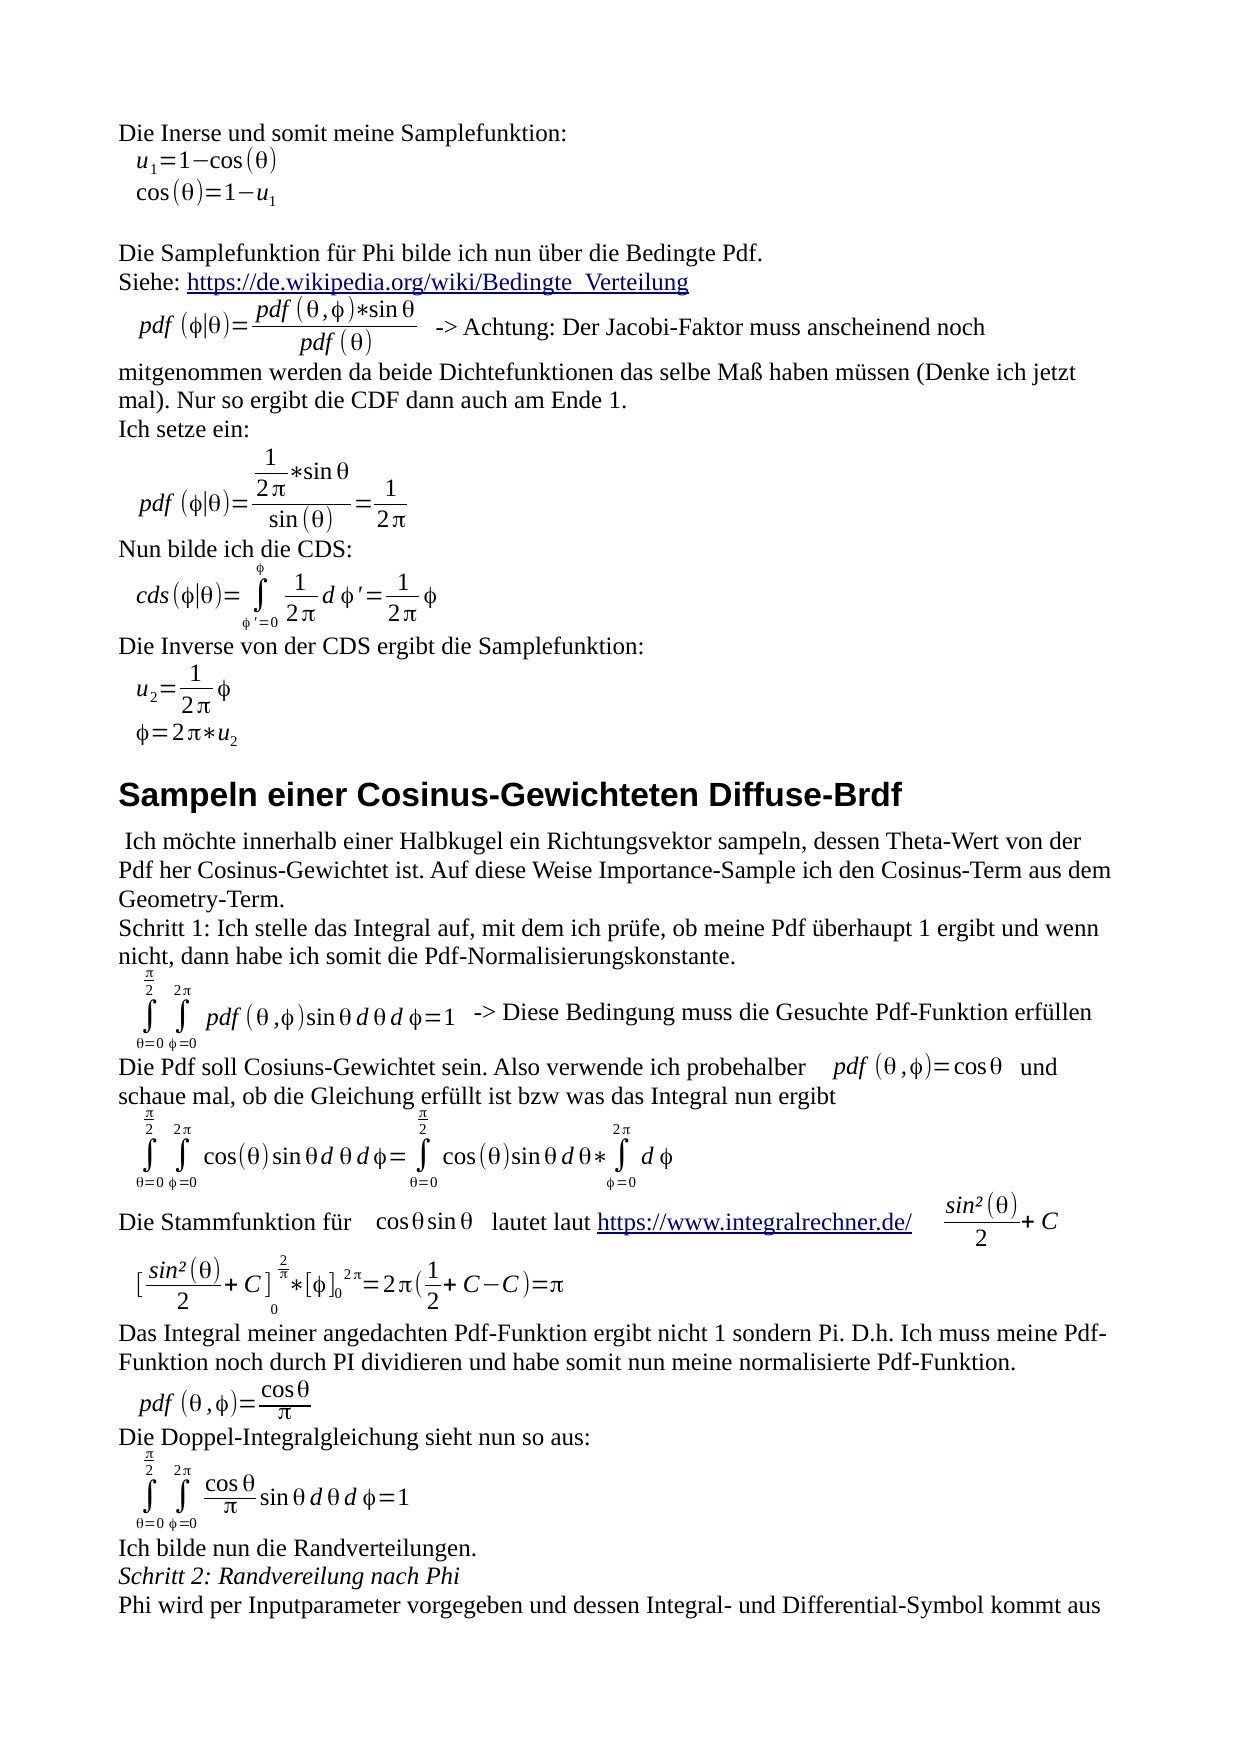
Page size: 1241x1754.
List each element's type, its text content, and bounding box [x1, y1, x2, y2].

text Ich bilde nun die Randverteilungen. [118, 1533, 1122, 1561]
text Die Inerse und somit meine Samplefunktion: [118, 118, 1122, 147]
subtitle Sampeln einer Cosinus-Gewichteten Diffuse-Brdf [118, 775, 1122, 814]
text Die Pdf soll Cosiuns-Gewichtet sein. Also verwende ich probehalber und schaue mal, ob die Gleichung erfüllt ist bzw was das Integral nun ergibt [118, 1052, 1122, 1110]
text Ich setze ein: [118, 414, 1122, 443]
text Nun bilde ich die CDS: [118, 534, 1122, 563]
text Schritt 2: Randvereilung nach Phi [118, 1561, 1122, 1590]
text Die Inverse von der CDS ergibt die Samplefunktion: [118, 631, 1122, 660]
text -> Diese Bedingung muss die Gesuchte Pdf-Funktion erfüllen [118, 970, 1122, 1052]
text Das Integral meiner angedachten Pdf-Funktion ergibt nicht 1 sondern Pi. D.h. Ich muss meine Pdf-Funktion noch durch PI dividieren und habe somit nun meine normalisierte Pdf-Funktion. [118, 1318, 1122, 1376]
text Die Stammfunktion für lautet laut https://www.integralrechner.de/ [118, 1192, 1122, 1252]
text Schritt 1: Ich stelle das Integral auf, mit dem ich prüfe, ob meine Pdf überhaupt 1 ergibt und wenn nicht, dann habe ich somit die Pdf-Normalisierungskonstante. [118, 913, 1122, 970]
text -> Achtung: Der Jacobi-Faktor muss anscheinend noch mitgenommen werden da beide Dichtefunktionen das selbe Maß haben müssen (Denke ich jetzt mal). Nur so ergibt die CDF dann auch am Ende 1. [118, 296, 1122, 414]
text Phi wird per Inputparameter vorgegeben und dessen Integral- und Differential-Symbol kommt aus [118, 1590, 1122, 1619]
text Die Samplefunktion für Phi bilde ich nun über die Bedingte Pdf. [118, 238, 1122, 267]
text Siehe: https://de.wikipedia.org/wiki/Bedingte_Verteilung [118, 267, 1122, 296]
text Ich möchte innerhalb einer Halbkugel ein Richtungsvektor sampeln, dessen Theta-Wert von der Pdf her Cosinus-Gewichtet ist. Auf diese Weise Importance-Sample ich den Cosinus-Term aus dem Geometry-Term. [118, 826, 1122, 913]
text Die Doppel-Integralgleichung sieht nun so aus: [118, 1422, 1122, 1451]
